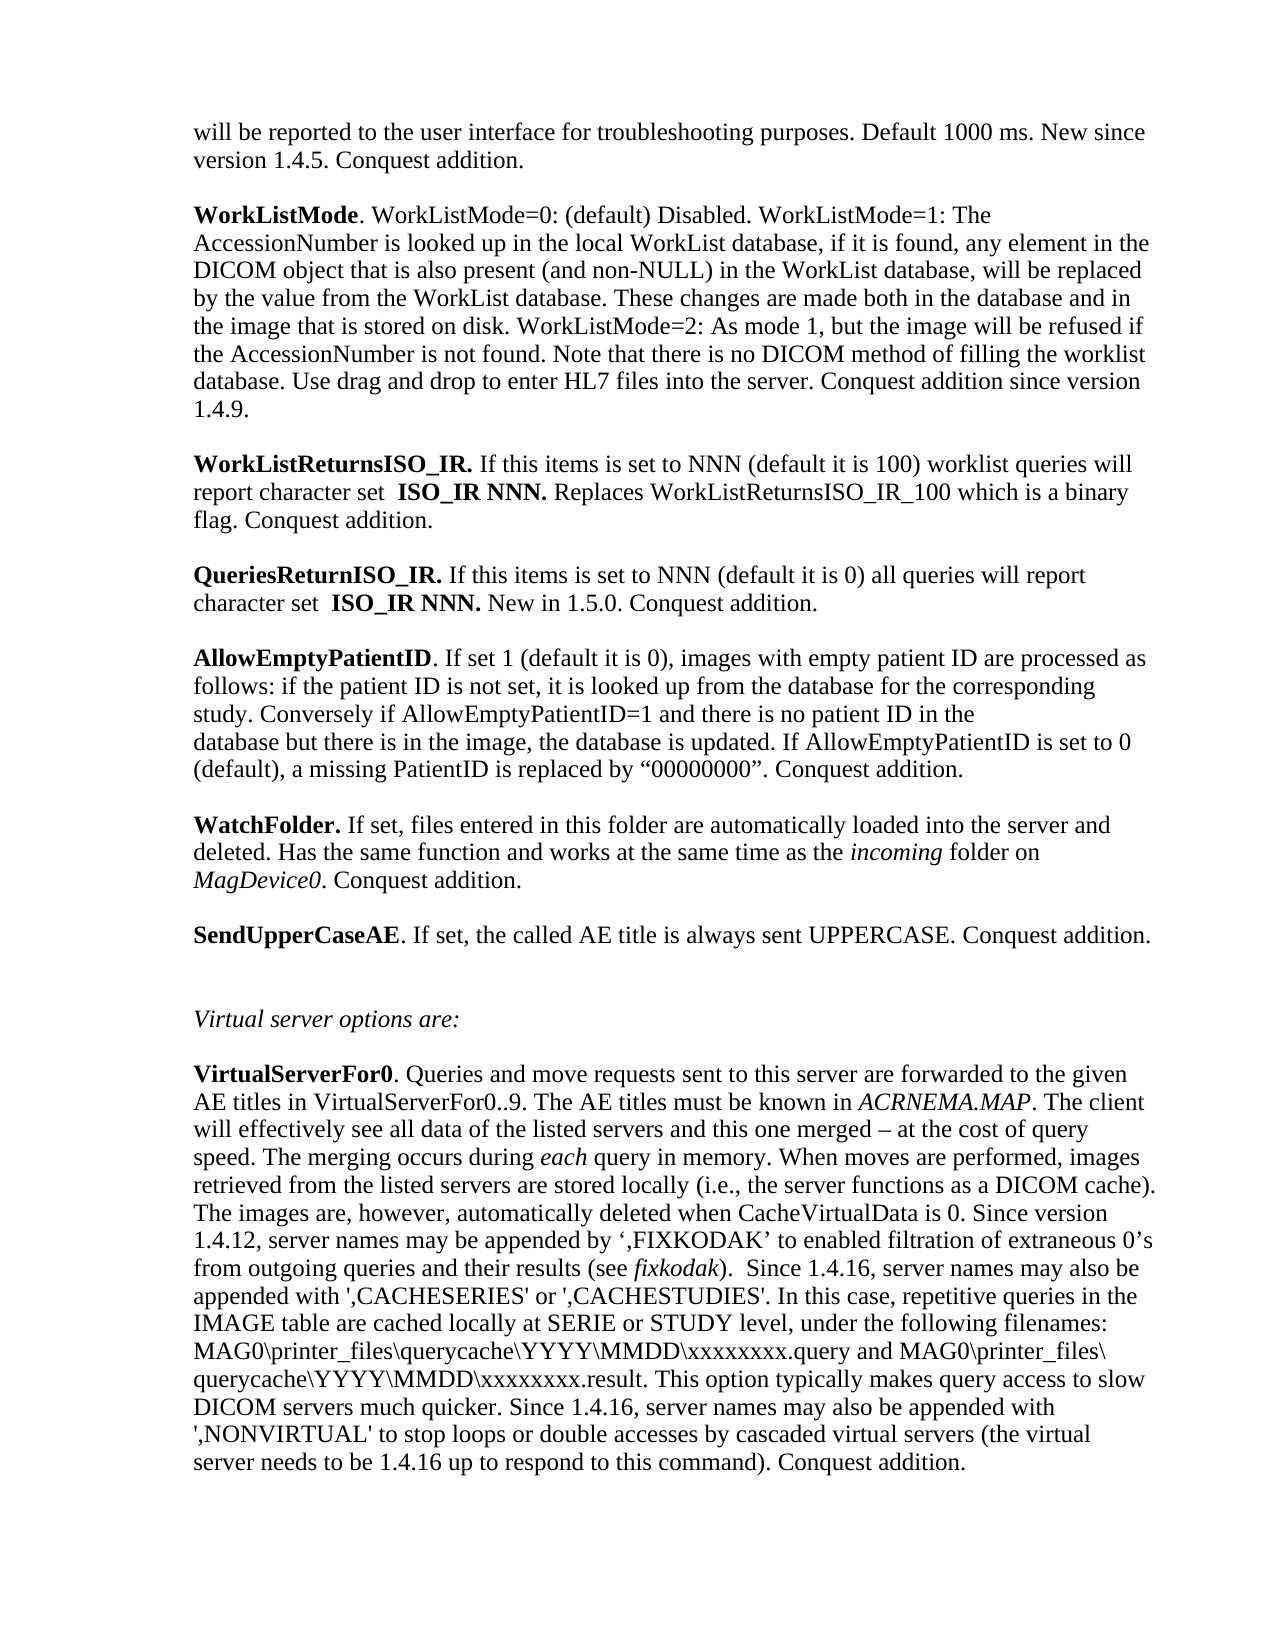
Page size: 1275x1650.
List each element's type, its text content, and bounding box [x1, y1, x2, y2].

subtitle VirtualServerFor0. Queries and move requests sent to this server are forwarded to the given AE titles in VirtualServerFor0..9. The AE titles must be known in ACRNEMA.MAP. The client will effectively see all data of the listed servers and this one merged – at the cost of query speed. The merging occurs during each query in memory. When moves are performed, images retrieved from the listed servers are stored locally (i.e., the server functions as a DICOM cache). The images are, however, automatically deleted when CacheVirtualData is 0. Since version 1.4.12, server names may be appended by ‘,FIXKODAK’ to enabled filtration of extraneous 0’s from outgoing queries and their results (see fixkodak). Since 1.4.16, server names may also be appended with ',CACHESERIES' or ',CACHESTUDIES'. In this case, repetitive queries in the IMAGE table are cached locally at SERIE or STUDY level, under the following filenames: MAG0\printer_files\querycache\YYYY\MMDD\xxxxxxxx.query and MAG0\printer_files\querycache\YYYY\MMDD\xxxxxxxx.result. This option typically makes query access to slow DICOM servers much quicker. Since 1.4.16, server names may also be appended with ',NONVIRTUAL' to stop loops or double accesses by cascaded virtual servers (the virtual server needs to be 1.4.16 up to respond to this command). Conquest addition. [193, 1060, 1157, 1476]
text QueriesReturnISO_IR. If this items is set to NNN (default it is 0) all queries will report character set ISO_IR NNN. New in 1.5.0. Conquest addition. [193, 561, 1157, 617]
subtitle SendUpperCaseAE. If set, the called AE title is always sent UPPERCASE. Conquest addition. [193, 922, 1157, 949]
text WorkListReturnsISO_IR. If this items is set to NNN (default it is 100) worklist queries will report character set ISO_IR NNN. Replaces WorkListReturnsISO_IR_100 which is a binary flag. Conquest addition. [193, 451, 1157, 534]
text WorkListMode. WorkListMode=0: (default) Disabled. WorkListMode=1: The AccessionNumber is looked up in the local WorkList database, if it is found, any element in the DICOM object that is also present (and non-NULL) in the WorkList database, will be replaced by the value from the WorkList database. These changes are made both in the database and in the image that is stored on disk. WorkListMode=2: As mode 1, but the image will be refused if the AccessionNumber is not found. Note that there is no DICOM method of filling the worklist database. Use drag and drop to enter HL7 files into the server. Conquest addition since version 1.4.9. [193, 201, 1157, 423]
text AllowEmptyPatientID. If set 1 (default it is 0), images with empty patient ID are processed as follows: if the patient ID is not set, it is looked up from the database for the corresponding study. Conversely if AllowEmptyPatientID=1 and there is no patient ID in the [193, 644, 1157, 728]
text WatchFolder. If set, files entered in this folder are automatically loaded into the server and deleted. Has the same function and works at the same time as the incoming folder on MagDevice0. Conquest addition. [193, 811, 1157, 894]
text database but there is in the image, the database is updated. If AllowEmptyPatientID is set to 0 (default), a missing PatientID is replaced by “00000000”. Conquest addition. [193, 728, 1157, 783]
text Virtual server options are: [193, 1005, 1157, 1032]
text will be reported to the user interface for troubleshooting purposes. Default 1000 ms. New since version 1.4.5. Conquest addition. [193, 118, 1157, 173]
